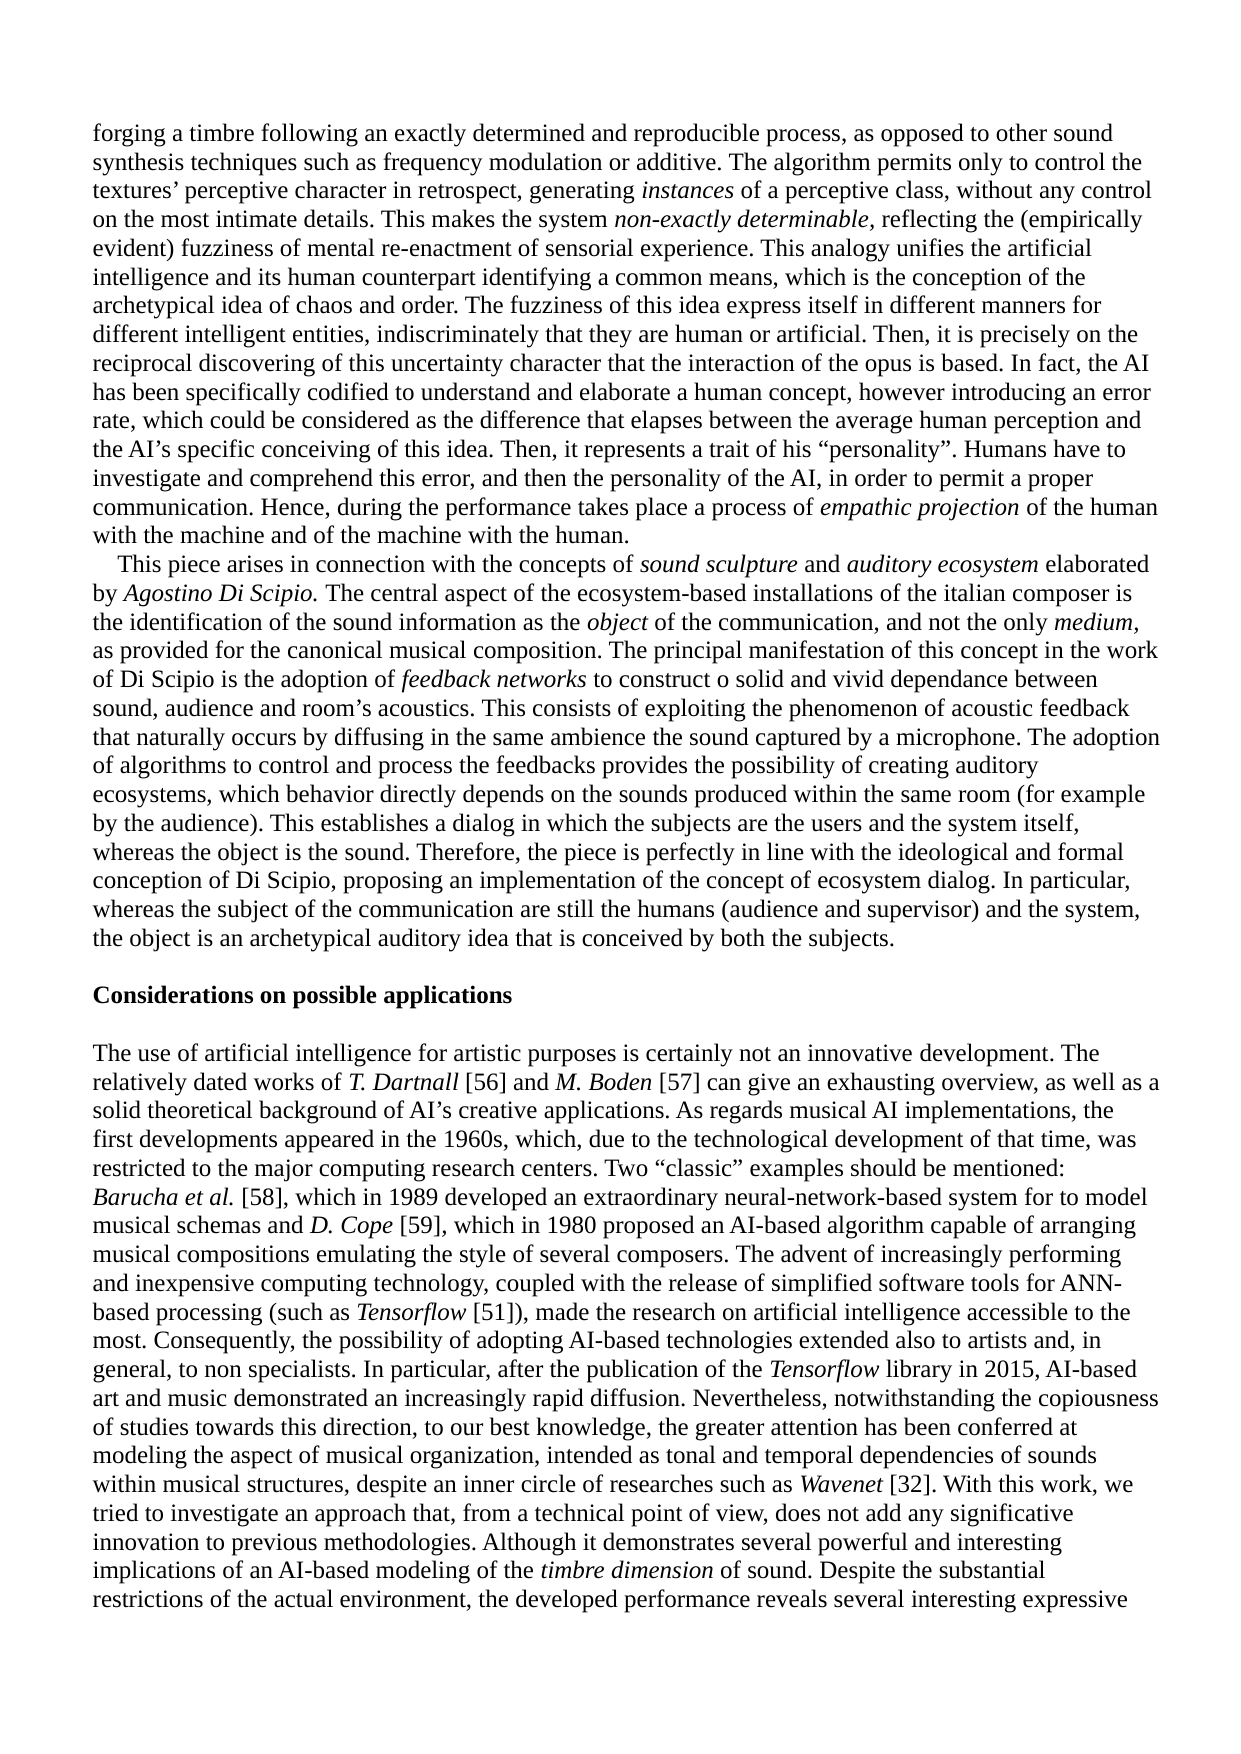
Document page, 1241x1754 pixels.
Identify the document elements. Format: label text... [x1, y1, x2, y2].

text The use of artificial intelligence for artistic purposes is certainly not an innovative development. The relatively dated works of T. Dartnall [56] and M. Boden [57] can give an exhausting overview, as well as a solid theoretical background of AI’s creative applications. As regards musical AI implementations, the first developments appeared in the 1960s, which, due to the technological development of that time, was restricted to the major computing research centers. Two “classic” examples should be mentioned: Barucha et al. [58], which in 1989 developed an extraordinary neural-network-based system for to model musical schemas and D. Cope [59], which in 1980 proposed an AI-based algorithm capable of arranging musical compositions emulating the style of several composers. The advent of increasingly performing and inexpensive computing technology, coupled with the release of simplified software tools for ANN-based processing (such as Tensorflow [51]), made the research on artificial intelligence accessible to the most. Consequently, the possibility of adopting AI-based technologies extended also to artists and, in general, to non specialists. In particular, after the publication of the Tensorflow library in 2015, AI-based art and music demonstrated an increasingly rapid diffusion. Nevertheless, notwithstanding the copiousness of studies towards this direction, to our best knowledge, the greater attention has been conferred at modeling the aspect of musical organization, intended as tonal and temporal dependencies of sounds within musical structures, despite an inner circle of researches such as Wavenet [32]. With this work, we tried to investigate an approach that, from a technical point of view, does not add any significative innovation to previous methodologies. Although it demonstrates several powerful and interesting implications of an AI-based modeling of the timbre dimension of sound. Despite the substantial restrictions of the actual environment, the developed performance reveals several interesting expressive [92, 1038, 1160, 1613]
text This piece arises in connection with the concepts of sound sculpture and auditory ecosystem elaborated by Agostino Di Scipio. The central aspect of the ecosystem-based installations of the italian composer is the identification of the sound information as the object of the communication, and not the only medium, as provided for the canonical musical composition. The principal manifestation of this concept in the work of Di Scipio is the adoption of feedback networks to construct o solid and vivid dependance between sound, audience and room’s acoustics. This consists of exploiting the phenomenon of acoustic feedback that naturally occurs by diffusing in the same ambience the sound captured by a microphone. The adoption of algorithms to control and process the feedbacks provides the possibility of creating auditory ecosystems, which behavior directly depends on the sounds produced within the same room (for example by the audience). This establishes a dialog in which the subjects are the users and the system itself, whereas the object is the sound. Therefore, the piece is perfectly in line with the ideological and formal conception of Di Scipio, proposing an implementation of the concept of ecosystem dialog. In particular, whereas the subject of the communication are still the humans (audience and supervisor) and the system, the object is an archetypical auditory idea that is conceived by both the subjects. [92, 549, 1160, 952]
text forging a timbre following an exactly determined and reproducible process, as opposed to other sound synthesis techniques such as frequency modulation or additive. The algorithm permits only to control the textures’ perceptive character in retrospect, generating instances of a perceptive class, without any control on the most intimate details. This makes the system non-exactly determinable, reflecting the (empirically evident) fuzziness of mental re-enactment of sensorial experience. This analogy unifies the artificial intelligence and its human counterpart identifying a common means, which is the conception of the archetypical idea of chaos and order. The fuzziness of this idea express itself in different manners for different intelligent entities, indiscriminately that they are human or artificial. Then, it is precisely on the reciprocal discovering of this uncertainty character that the interaction of the opus is based. In fact, the AI has been specifically codified to understand and elaborate a human concept, however introducing an error rate, which could be considered as the difference that elapses between the average human perception and the AI’s specific conceiving of this idea. Then, it represents a trait of his “personality”. Humans have to investigate and comprehend this error, and then the personality of the AI, in order to permit a proper communication. Hence, during the performance takes place a process of empathic projection of the human with the machine and of the machine with the human. [92, 118, 1160, 549]
text Considerations on possible applications [92, 981, 1160, 1009]
